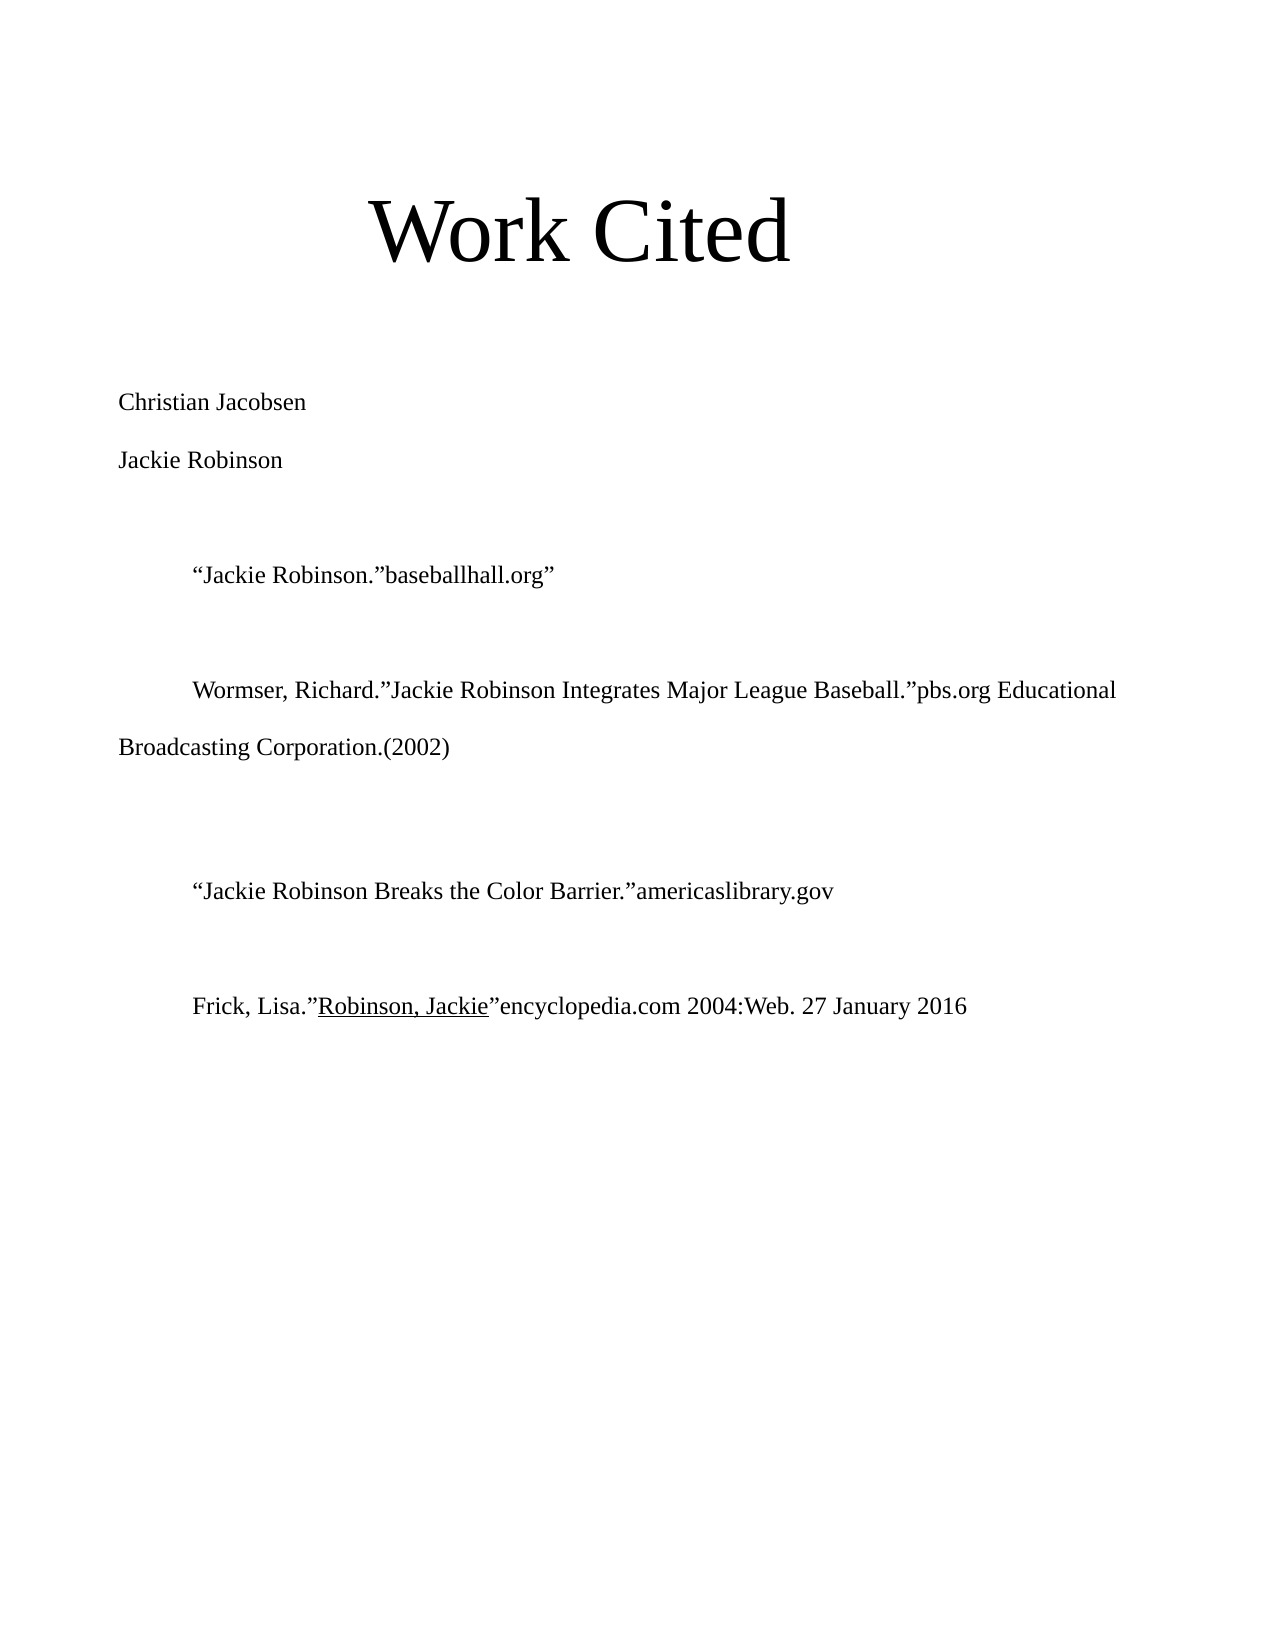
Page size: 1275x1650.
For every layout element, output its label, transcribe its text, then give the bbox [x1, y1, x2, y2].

text Wormser, Richard.”Jackie Robinson Integrates Major League Baseball.”pbs.org Educational Broadcasting Corporation.(2002) [118, 675, 1157, 761]
text “Jackie Robinson.”baseballhall.org” [118, 560, 1157, 588]
text “Jackie Robinson Breaks the Color Barrier.”americaslibrary.gov [118, 876, 1157, 905]
text Work Cited [118, 176, 1157, 282]
text Frick, Lisa.”Robinson, Jackie”encyclopedia.com 2004:Web. 27 January 2016 [118, 991, 1157, 1020]
text Christian Jacobsen [118, 387, 1157, 416]
text Jackie Robinson [118, 445, 1157, 473]
